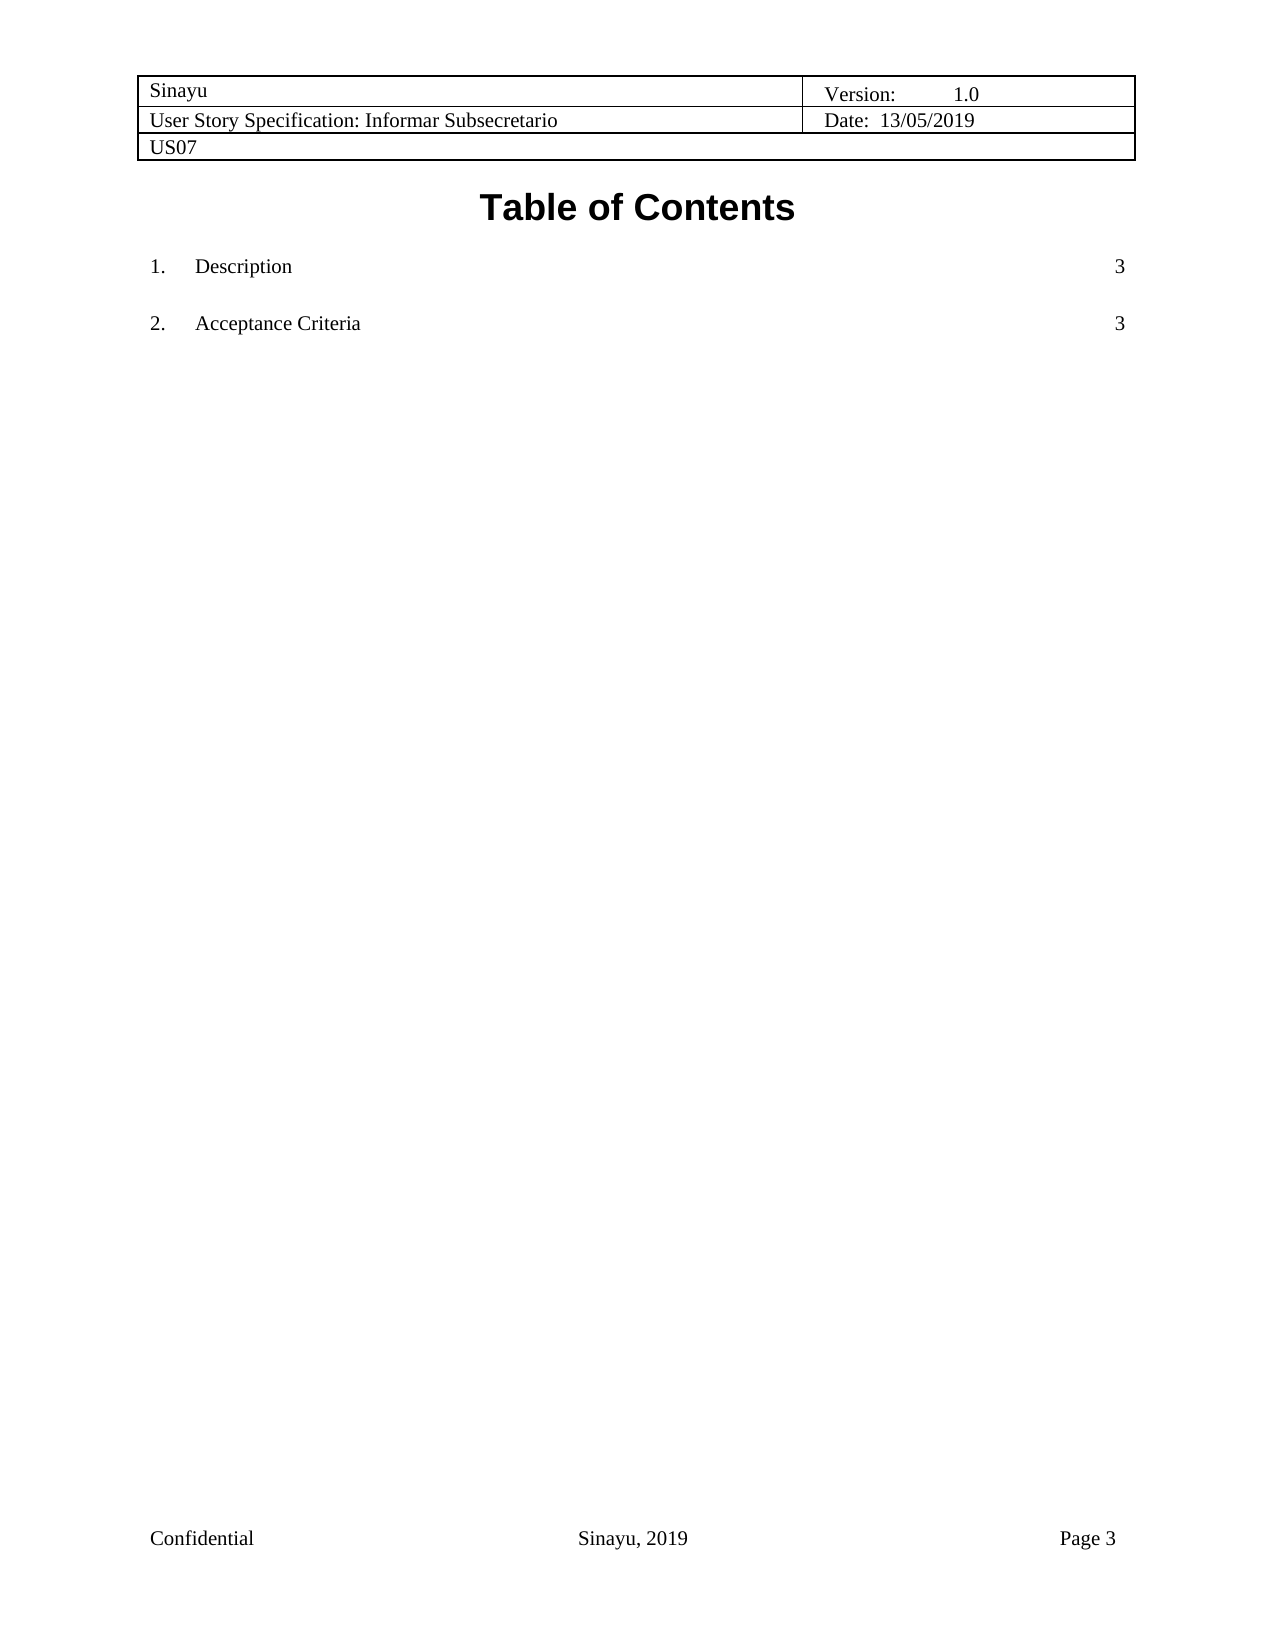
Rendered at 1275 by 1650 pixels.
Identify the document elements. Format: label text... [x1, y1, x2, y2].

text 1. Description 3 [150, 253, 1050, 278]
text 2. Acceptance Criteria 3 [150, 310, 1050, 335]
subtitle Table of Contents [150, 185, 1125, 228]
